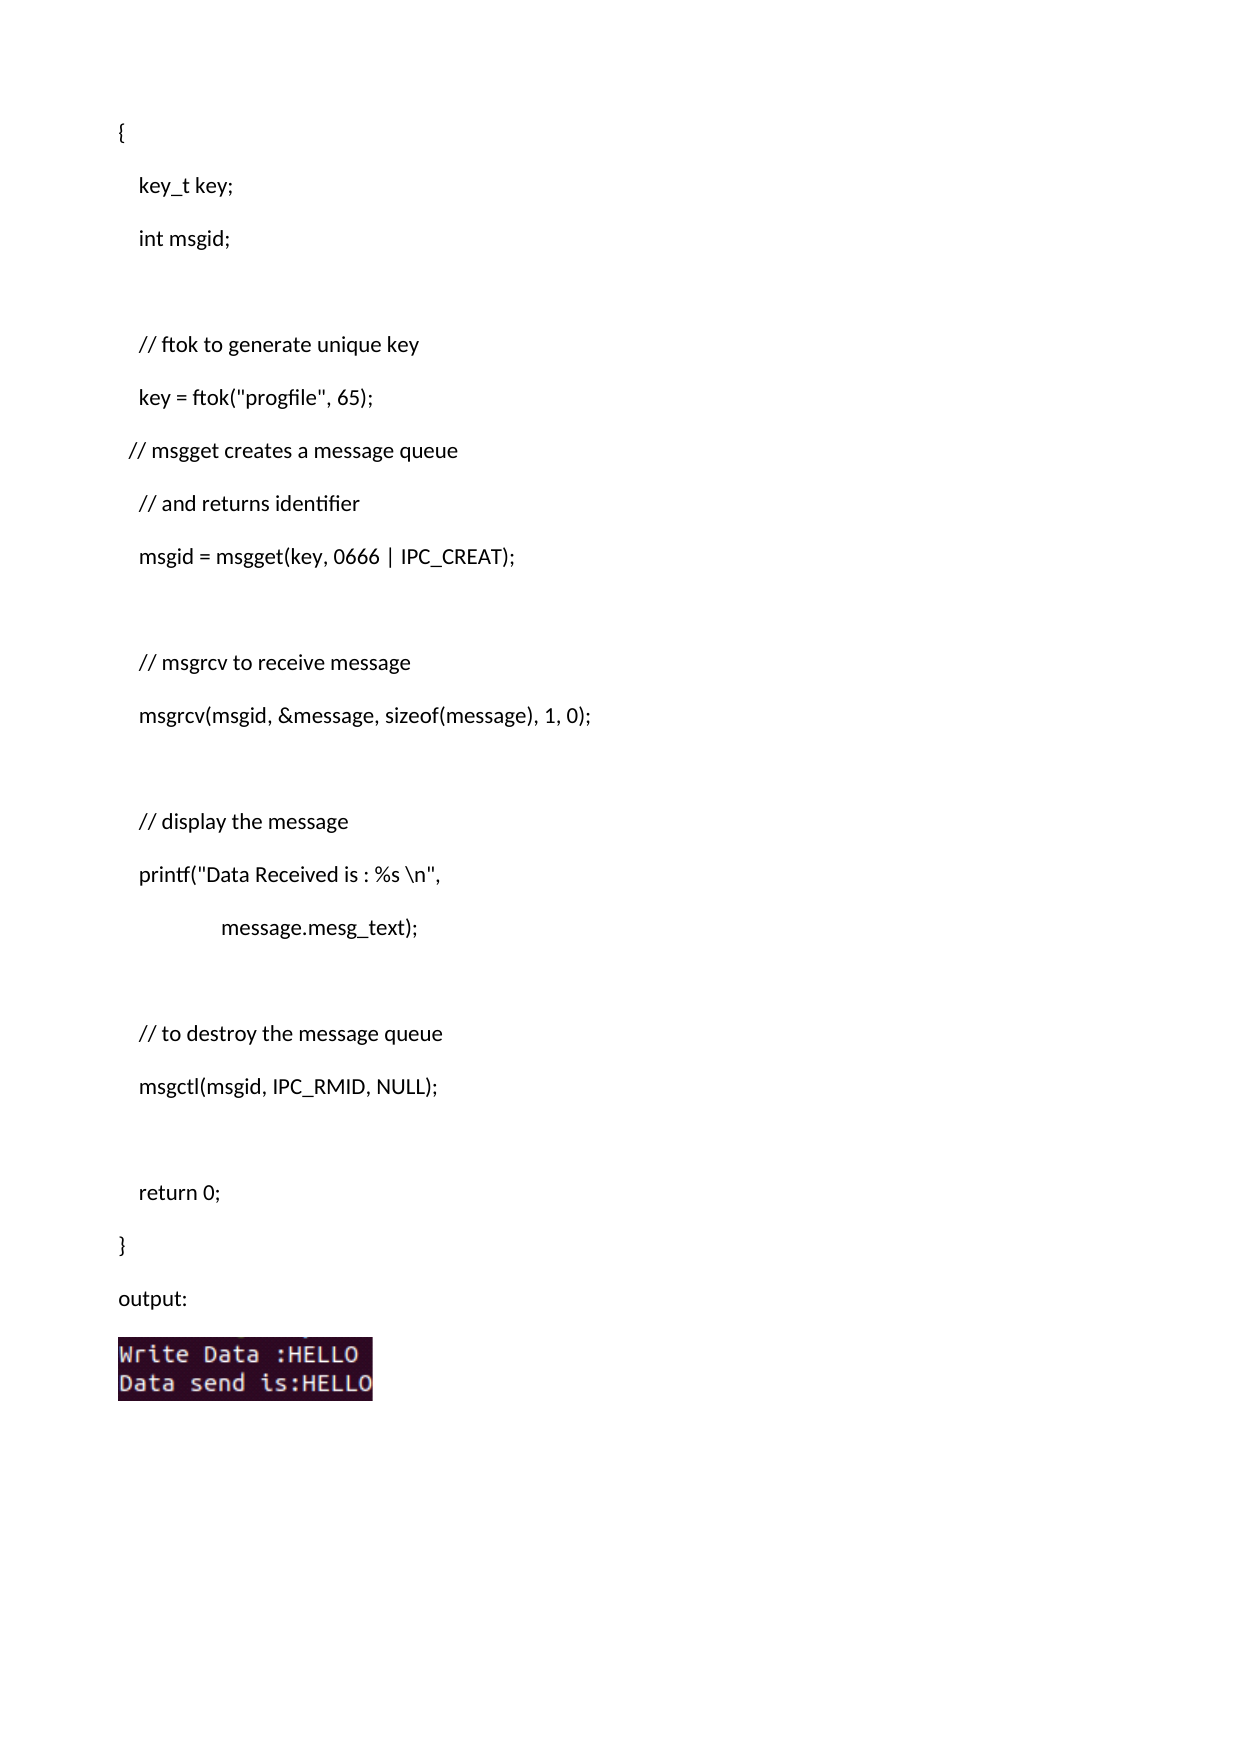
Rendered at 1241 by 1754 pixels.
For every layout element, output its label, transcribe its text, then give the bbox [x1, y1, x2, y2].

text { [118, 118, 1122, 146]
text // msgget creates a message queue [118, 436, 1122, 464]
text // to destroy the message queue [118, 1019, 1122, 1047]
text printf("Data Received is : %s \n", [118, 860, 1122, 888]
text } [118, 1232, 1122, 1259]
text // display the message [118, 807, 1122, 835]
text // and returns identifier [118, 489, 1122, 517]
text message.mesg_text); [118, 913, 1122, 941]
text return 0; [118, 1178, 1122, 1207]
text key = ftok("progfile", 65); [118, 383, 1122, 411]
text key_t key; [118, 171, 1122, 199]
text // msgrcv to receive message [118, 648, 1122, 676]
text msgrcv(msgid, &message, sizeof(message), 1, 0); [118, 701, 1122, 729]
text // ftok to generate unique key [118, 330, 1122, 358]
text msgctl(msgid, IPC_RMID, NULL); [118, 1072, 1122, 1101]
text msgid = msgget(key, 0666 | IPC_CREAT); [118, 542, 1122, 570]
text output: [118, 1284, 1122, 1313]
text int msgid; [118, 224, 1122, 252]
